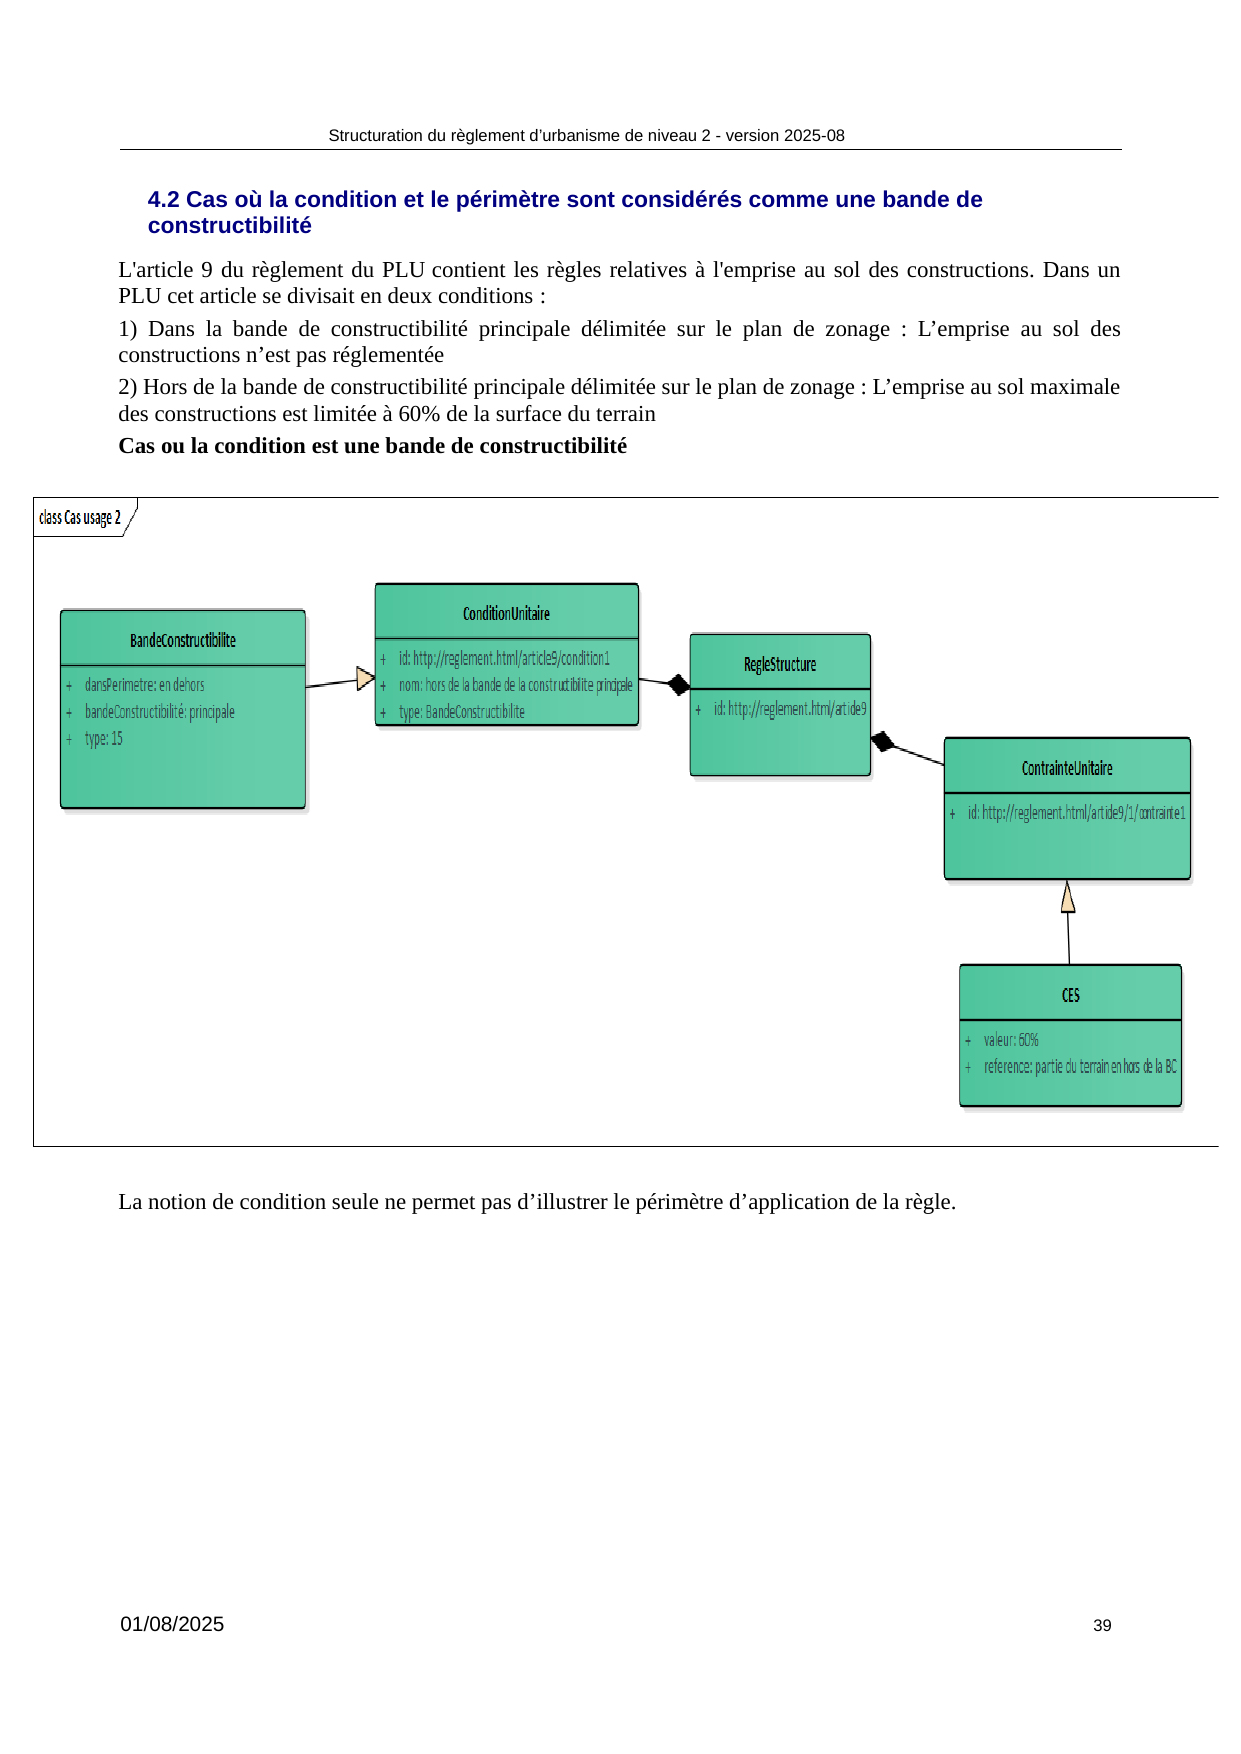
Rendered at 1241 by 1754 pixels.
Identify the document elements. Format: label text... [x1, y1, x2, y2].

text 1) Dans la bande de constructibilité principale délimitée sur le plan de zonage : L’emprise au sol des constructions n’est pas réglementée [118, 315, 1122, 367]
text 2) Hors de la bande de constructibilité principale délimitée sur le plan de zonage : L’emprise au sol maximale des constructions est limitée à 60% de la surface du terrain [118, 373, 1122, 426]
text L'article 9 du règlement du PLU contient les règles relatives à l'emprise au sol des constructions. Dans un PLU cet article se divisait en deux conditions : [118, 256, 1122, 309]
picture [32, 496, 1224, 1149]
subtitle 4.2 Cas où la condition et le périmètre sont considérés comme une bande de constructibilité [118, 186, 1122, 238]
text Cas ou la condition est une bande de constructibilité [118, 432, 1122, 458]
text La notion de condition seule ne permet pas d’illustrer le périmètre d’application de la règle. [118, 1188, 1122, 1214]
